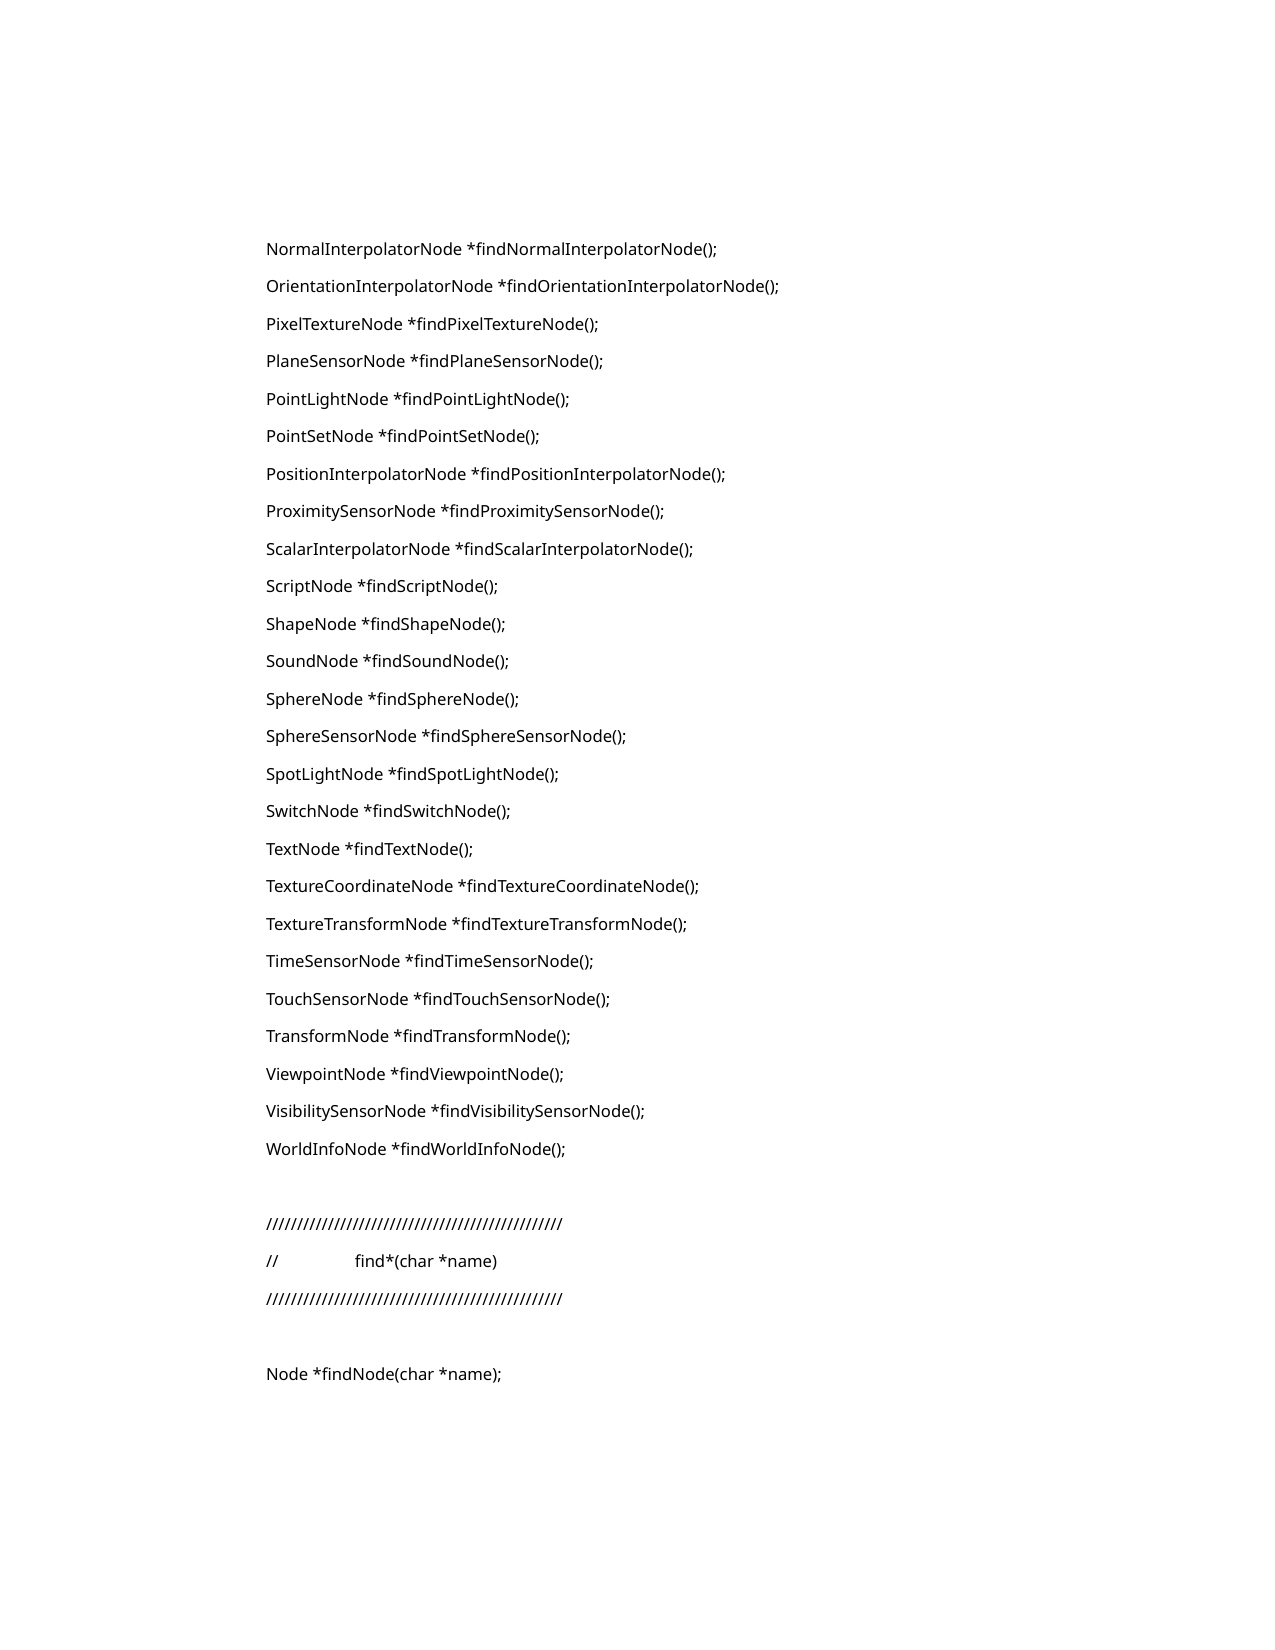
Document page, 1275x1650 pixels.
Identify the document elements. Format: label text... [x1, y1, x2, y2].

text //////////////////////////////////////////////// [198, 1205, 1098, 1242]
text ScalarInterpolatorNode *findScalarInterpolatorNode(); [198, 530, 1098, 567]
text TextureTransformNode *findTextureTransformNode(); [198, 905, 1098, 942]
text TransformNode *findTransformNode(); [198, 1017, 1098, 1055]
text OrientationInterpolatorNode *findOrientationInterpolatorNode(); [198, 267, 1098, 305]
text PointLightNode *findPointLightNode(); [198, 380, 1098, 417]
text Node *findNode(char *name); [198, 1355, 1098, 1392]
text ScriptNode *findScriptNode(); [198, 567, 1098, 605]
text ProximitySensorNode *findProximitySensorNode(); [198, 492, 1098, 530]
text SwitchNode *findSwitchNode(); [198, 792, 1098, 830]
text PointSetNode *findPointSetNode(); [198, 417, 1098, 455]
text TimeSensorNode *findTimeSensorNode(); [198, 942, 1098, 980]
text NormalInterpolatorNode *findNormalInterpolatorNode(); [198, 230, 1098, 267]
text PlaneSensorNode *findPlaneSensorNode(); [198, 342, 1098, 380]
text SphereNode *findSphereNode(); [198, 680, 1098, 717]
text TextureCoordinateNode *findTextureCoordinateNode(); [198, 867, 1098, 905]
text ShapeNode *findShapeNode(); [198, 605, 1098, 642]
text //////////////////////////////////////////////// [198, 1280, 1098, 1317]
text SoundNode *findSoundNode(); [198, 642, 1098, 680]
text WorldInfoNode *findWorldInfoNode(); [198, 1130, 1098, 1167]
text PixelTextureNode *findPixelTextureNode(); [198, 305, 1098, 342]
text SphereSensorNode *findSphereSensorNode(); [198, 717, 1098, 755]
text ViewpointNode *findViewpointNode(); [198, 1055, 1098, 1092]
text TextNode *findTextNode(); [198, 830, 1098, 867]
text VisibilitySensorNode *findVisibilitySensorNode(); [198, 1092, 1098, 1130]
text TouchSensorNode *findTouchSensorNode(); [198, 980, 1098, 1017]
text PositionInterpolatorNode *findPositionInterpolatorNode(); [198, 455, 1098, 492]
text SpotLightNode *findSpotLightNode(); [198, 755, 1098, 792]
text // find*(char *name) [198, 1242, 1098, 1280]
